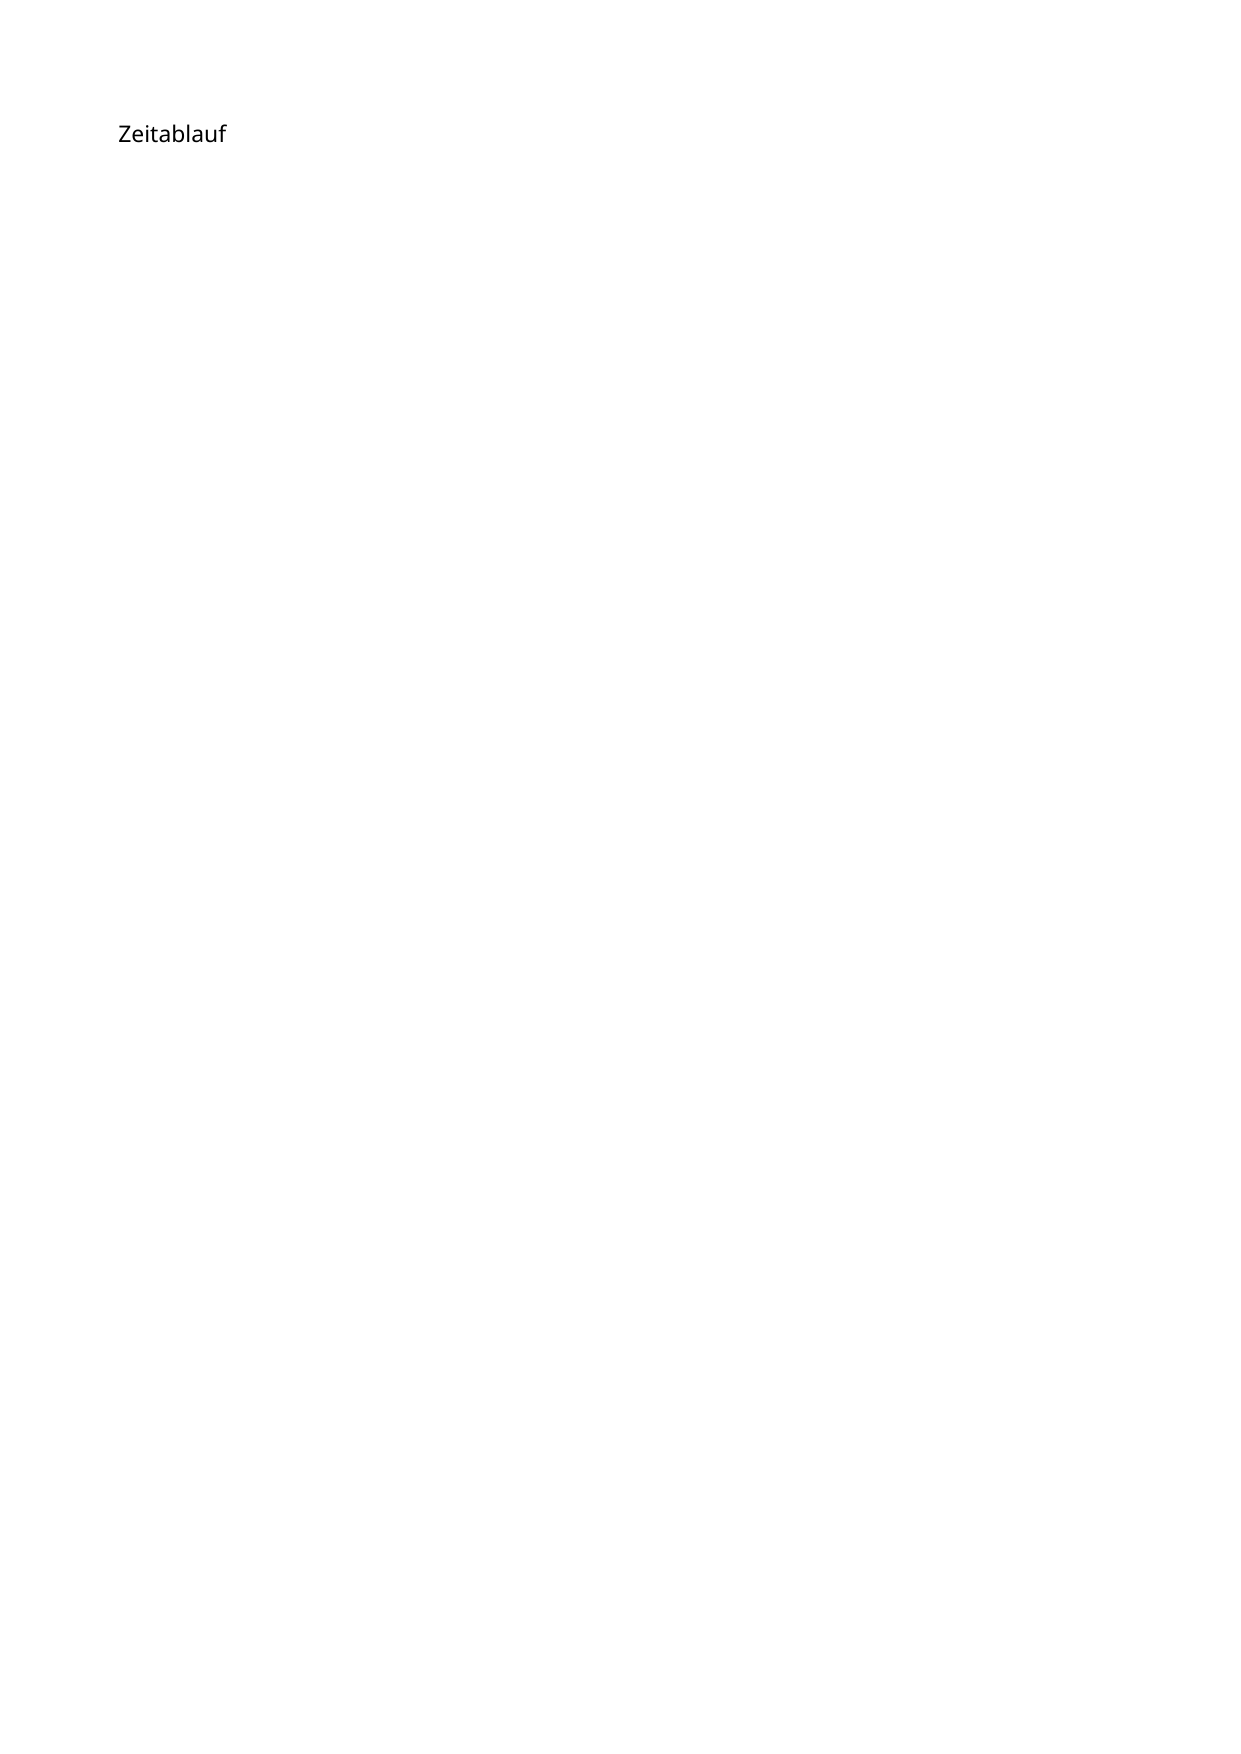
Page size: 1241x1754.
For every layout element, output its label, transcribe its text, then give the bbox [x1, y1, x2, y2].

text Zeitablauf [118, 118, 1122, 149]
